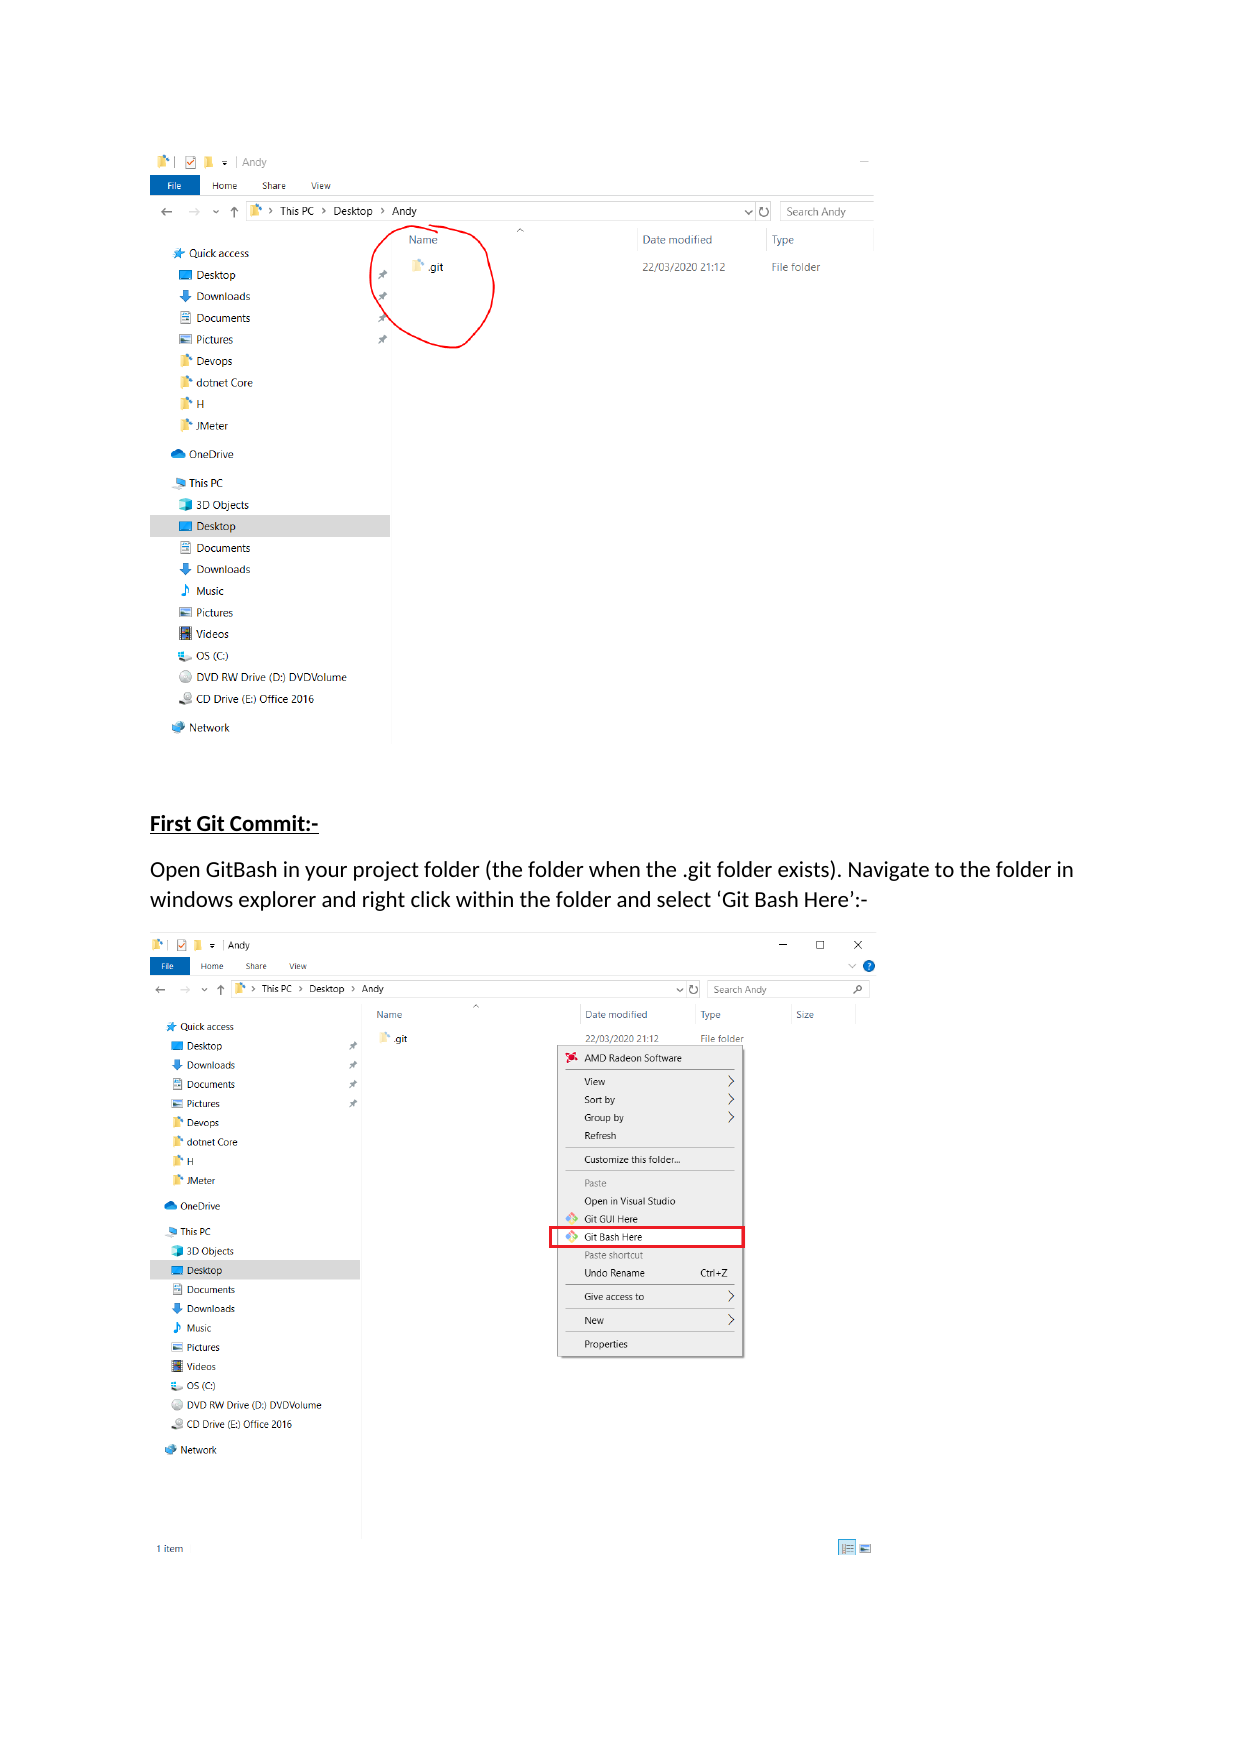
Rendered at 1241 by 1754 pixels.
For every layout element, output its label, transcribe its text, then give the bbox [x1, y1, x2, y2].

text First Git Commit:- [150, 809, 1090, 837]
text Open GitBash in your project folder (the folder when the .git folder exists). Navigate to the folder in windows explorer and right click within the folder and select ‘Git Bash Here’:- [150, 856, 1090, 913]
